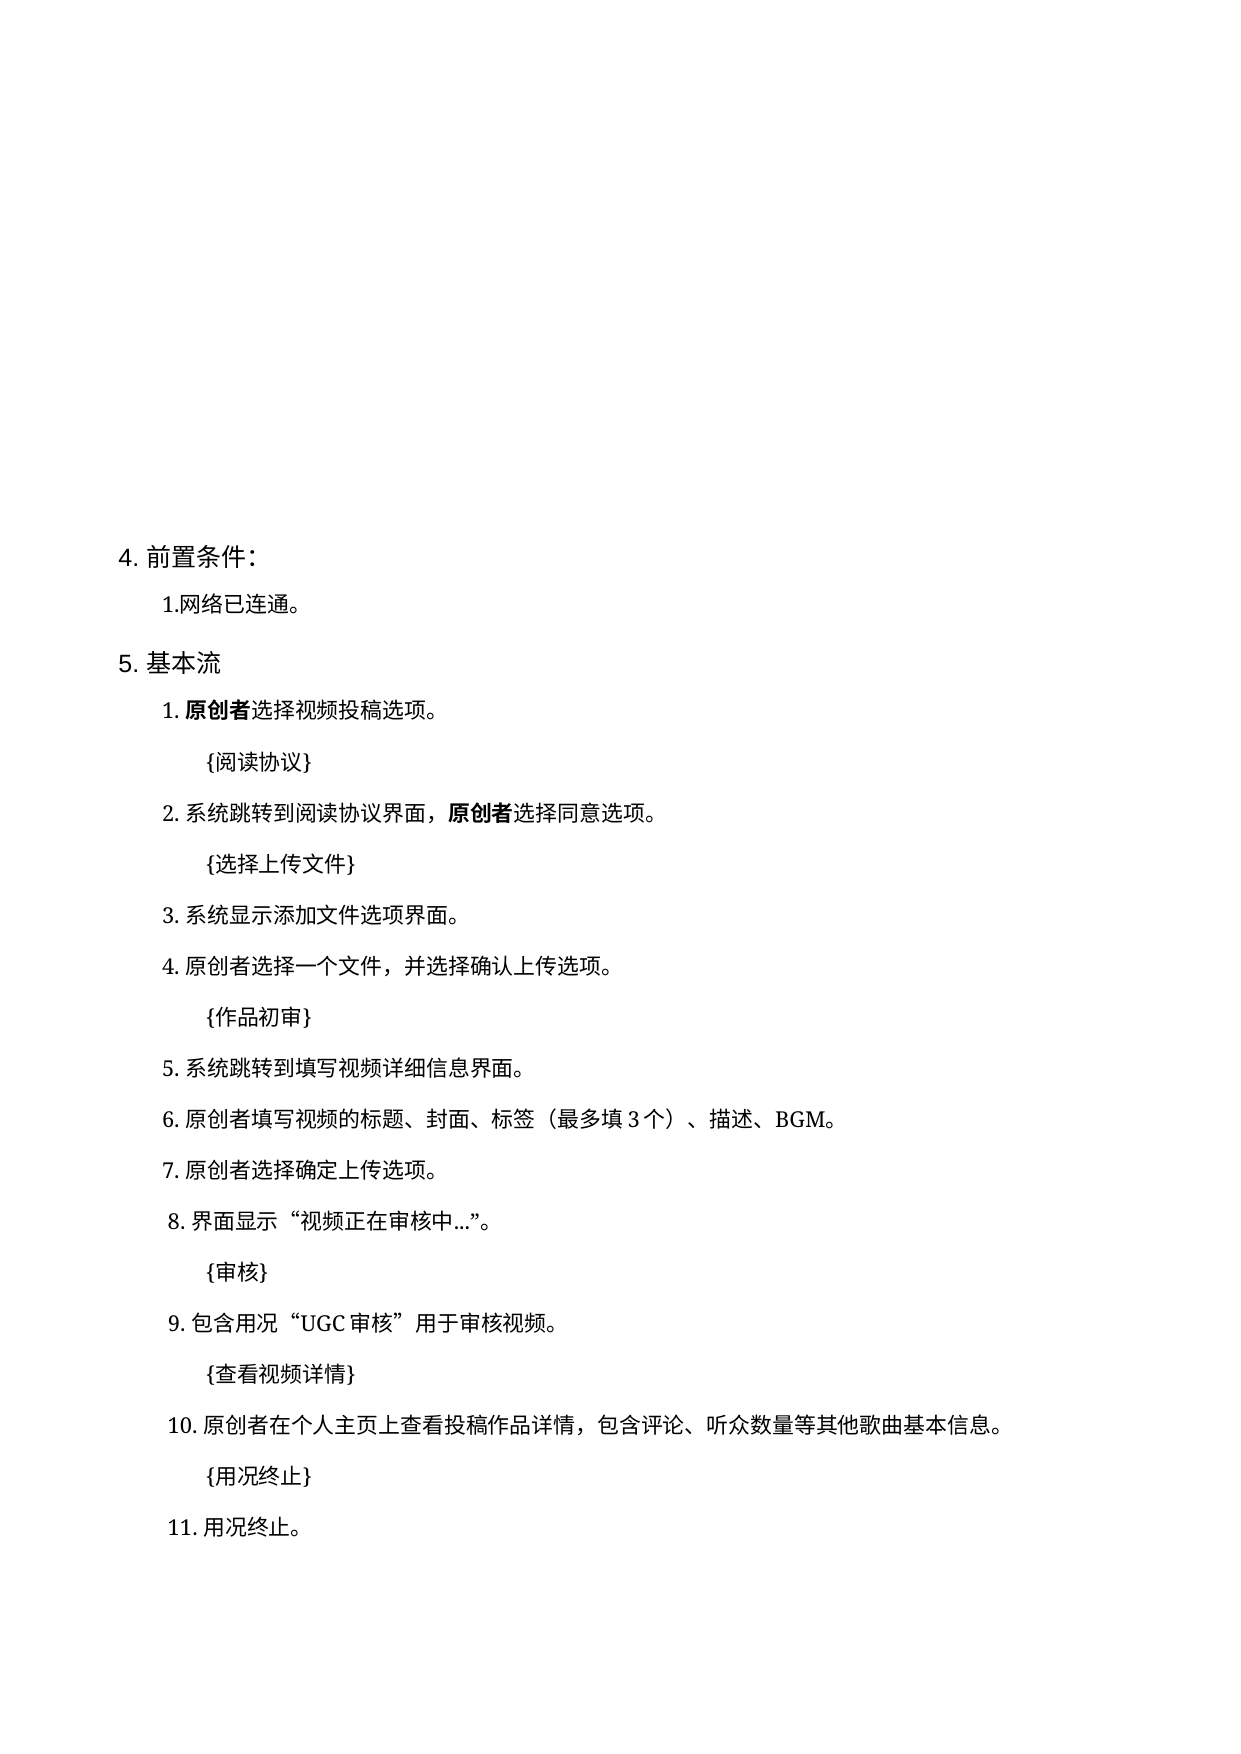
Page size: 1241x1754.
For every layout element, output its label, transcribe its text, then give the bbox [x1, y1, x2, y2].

text {作品初审} [118, 1000, 1122, 1032]
text {审核} [118, 1255, 1122, 1287]
text 5. 系统跳转到填写视频详细信息界面。 [118, 1051, 1122, 1083]
text 11. 用况终止。 [118, 1510, 1122, 1542]
text 3. 系统显示添加文件选项界面。 [118, 898, 1122, 929]
text 2. 系统跳转到阅读协议界面，原创者选择同意选项。 [118, 796, 1122, 827]
text 10. 原创者在个人主页上查看投稿作品详情，包含评论、听众数量等其他歌曲基本信息。 [118, 1408, 1122, 1440]
text {查看视频详情} [118, 1357, 1122, 1389]
text 8. 界面显示“视频正在审核中...”。 [118, 1204, 1122, 1236]
subtitle 基本流 [118, 644, 1122, 680]
text {阅读协议} [118, 744, 1122, 776]
text 7. 原创者选择确定上传选项。 [118, 1153, 1122, 1185]
text {选择上传文件} [118, 847, 1122, 878]
text {用况终止} [118, 1459, 1122, 1491]
subtitle 前置条件： [118, 537, 1122, 574]
text 1.网络已连通。 [118, 587, 1122, 619]
text 4. 原创者选择一个文件，并选择确认上传选项。 [118, 949, 1122, 981]
text 6. 原创者填写视频的标题、封面、标签（最多填3个）、描述、BGM。 [118, 1102, 1122, 1134]
text 9. 包含用况“UGC审核”用于审核视频。 [118, 1306, 1122, 1338]
text 1. 原创者选择视频投稿选项。 [118, 693, 1122, 725]
